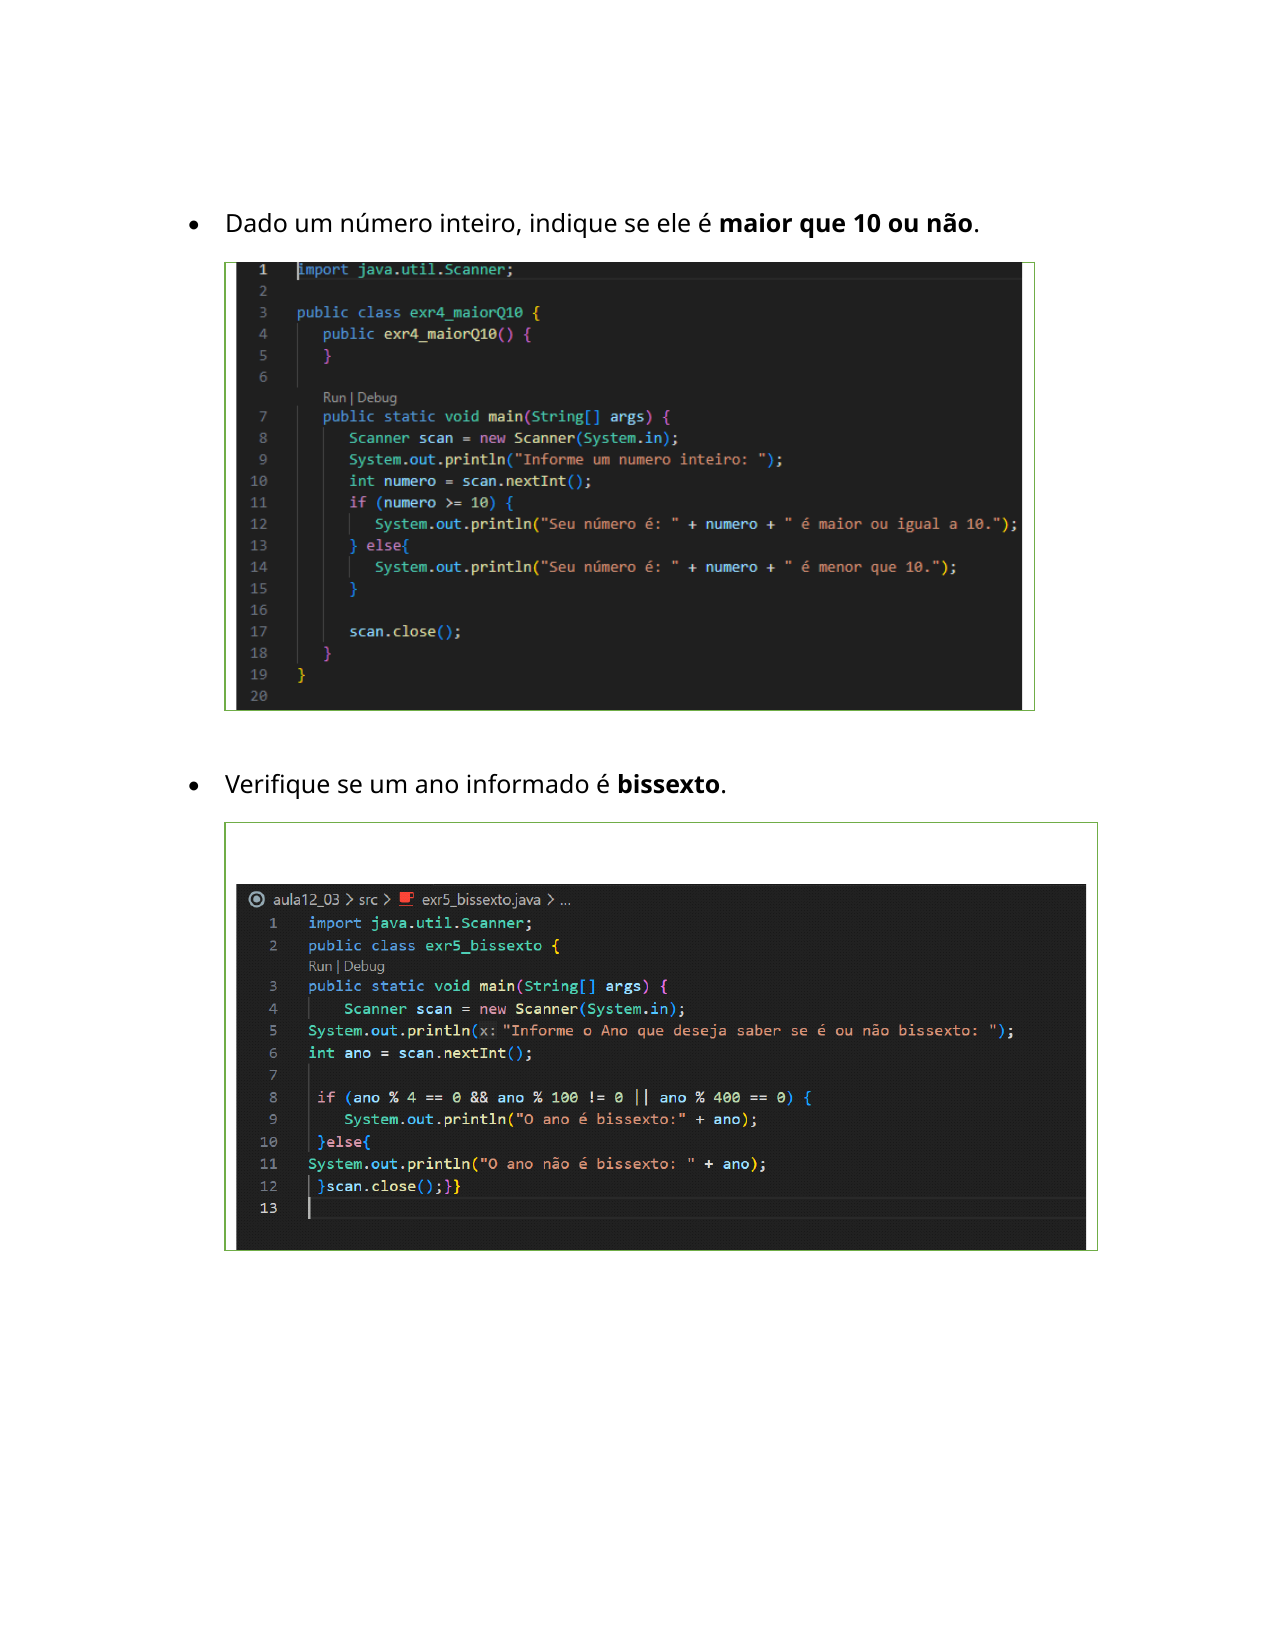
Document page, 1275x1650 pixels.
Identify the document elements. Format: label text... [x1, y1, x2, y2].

table_header [1023, 263, 1034, 709]
list Dado um número inteiro, indique se ele é maior que 10 ou não. [187, 206, 1125, 240]
list Verifique se um ano informado é bissexto. [187, 766, 1125, 801]
table_header [226, 263, 236, 709]
table_header [226, 823, 1097, 1250]
